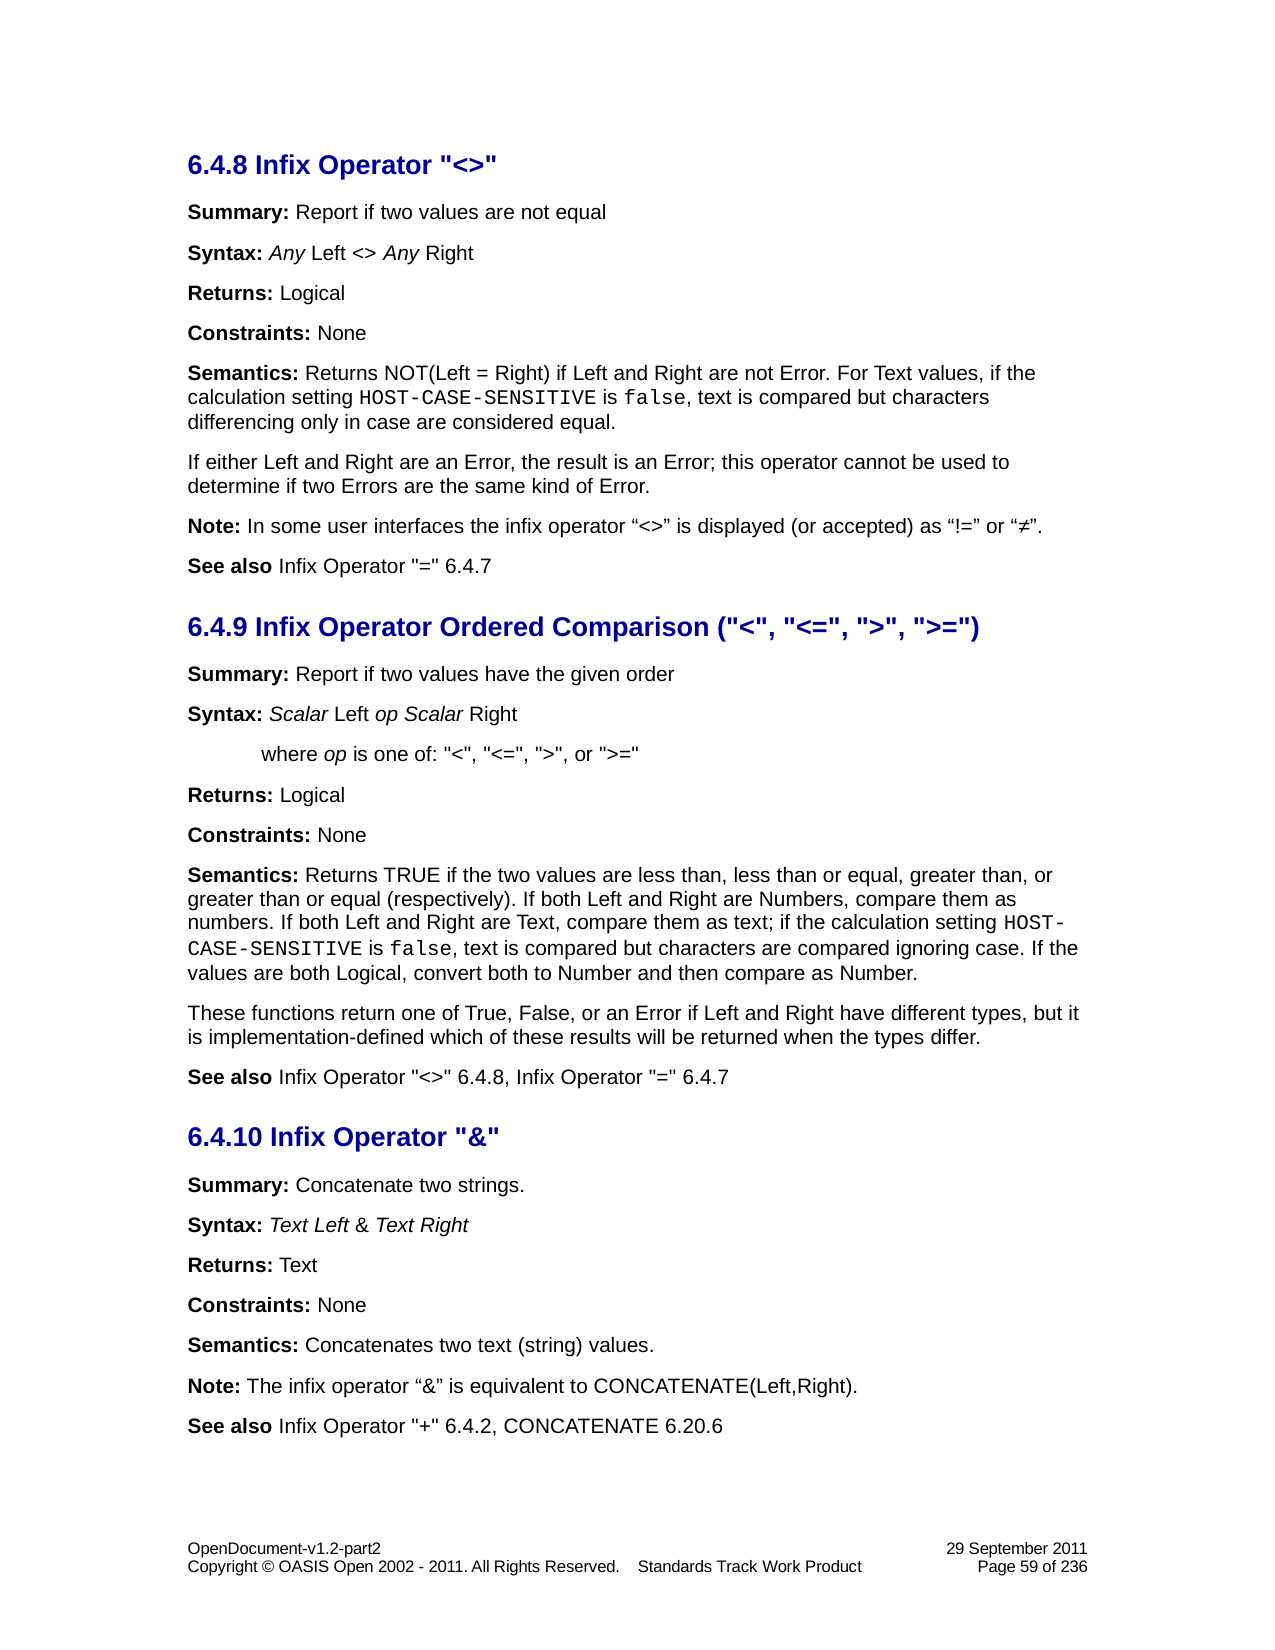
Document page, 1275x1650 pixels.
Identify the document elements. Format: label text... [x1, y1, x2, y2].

text Returns: Logical [187, 783, 1088, 807]
text Constraints: None [187, 1294, 1088, 1317]
text Constraints: None [187, 823, 1088, 847]
text Returns: Logical [187, 281, 1088, 305]
text Syntax: Text Left & Text Right [187, 1213, 1088, 1237]
text Constraints: None [187, 321, 1088, 345]
text Summary: Concatenate two strings. [187, 1173, 1088, 1197]
text Syntax: Any Left <> Any Right [187, 241, 1088, 264]
text These functions return one of True, False, or an Error if Left and Right have different types, but it is implementation-defined which of these results will be returned when the types differ. [187, 1002, 1088, 1049]
text If either Left and Right are an Error, the result is an Error; this operator cannot be used to determine if two Errors are the same kind of Error. [187, 451, 1088, 498]
text Syntax: Scalar Left op Scalar Right [187, 703, 1088, 726]
subtitle Infix Operator "&" [187, 1122, 1088, 1152]
text See also Infix Operator "+" 6.4.2, CONCATENATE 6.20.6 [187, 1414, 1088, 1438]
text Summary: Report if two values are not equal [187, 201, 1088, 224]
subtitle Infix Operator "<>" [187, 150, 1088, 180]
text Returns: Text [187, 1253, 1088, 1277]
text See also Infix Operator "<>" 6.4.8, Infix Operator "=" 6.4.7 [187, 1065, 1088, 1089]
text Note: In some user interfaces the infix operator “<>” is displayed (or accepted) as “!=” or “≠”. [187, 514, 1088, 538]
text where op is one of: "<", "<=", ">", or ">=" [187, 743, 1088, 766]
text Semantics: Concatenates two text (string) values. [187, 1334, 1088, 1357]
text Semantics: Returns TRUE if the two values are less than, less than or equal, greater than, or greater than or equal (respectively). If both Left and Right are Numbers, compare them as numbers. If both Left and Right are Text, compare them as text; if the calculation setting HOST-CASE-SENSITIVE is false, text is compared but characters are compared ignoring case. If the values are both Logical, convert both to Number and then compare as Number. [187, 863, 1088, 985]
text Note: The infix operator “&” is equivalent to CONCATENATE(Left,Right). [187, 1374, 1088, 1398]
text See also Infix Operator "=" 6.4.7 [187, 555, 1088, 578]
subtitle Infix Operator Ordered Comparison ("<", "<=", ">", ">=") [187, 612, 1088, 642]
text Summary: Report if two values have the given order [187, 662, 1088, 686]
text Semantics: Returns NOT(Left = Right) if Left and Right are not Error. For Text values, if the calculation setting HOST-CASE-SENSITIVE is false, text is compared but characters differencing only in case are considered equal. [187, 362, 1088, 434]
